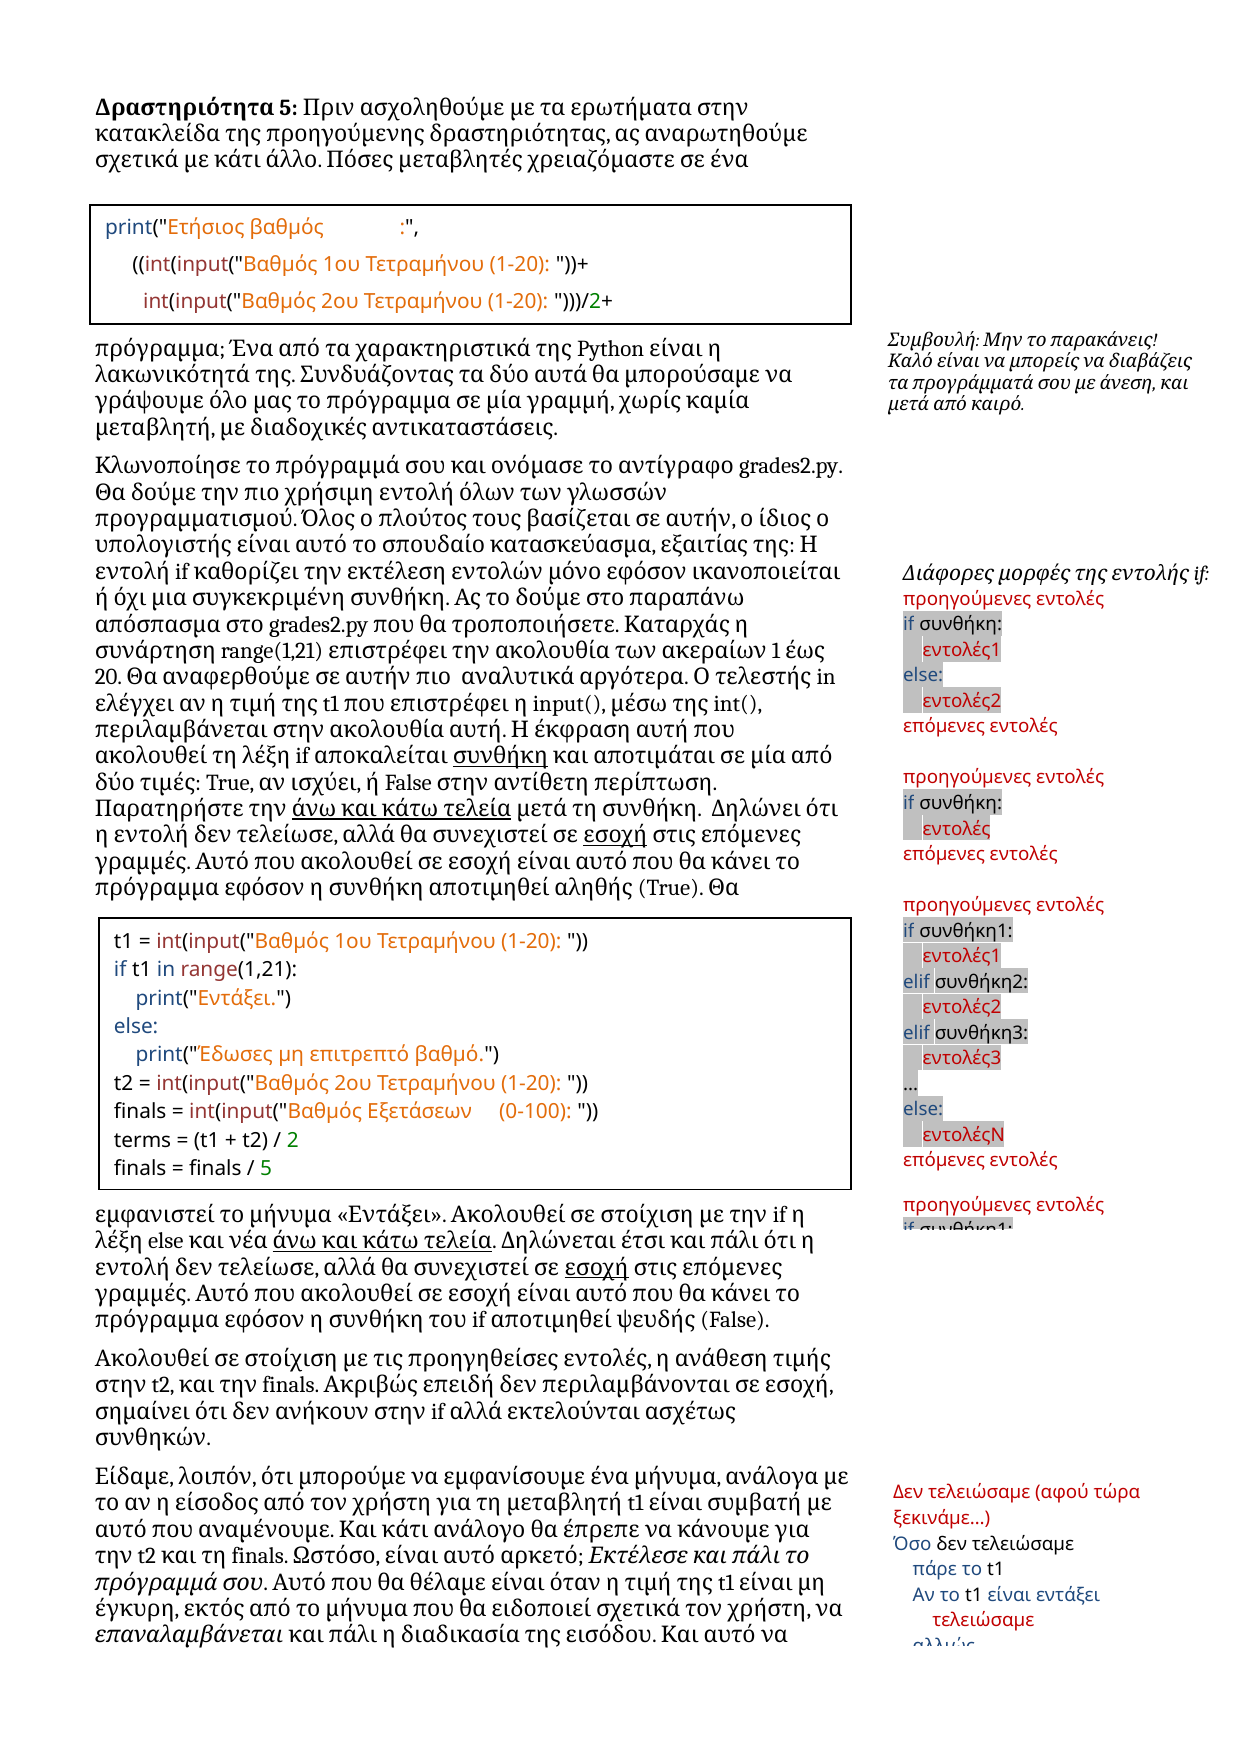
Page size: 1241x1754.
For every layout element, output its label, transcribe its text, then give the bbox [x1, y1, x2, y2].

text Είδαμε, λοιπόν, ότι μπορούμε να εμφανίσουμε ένα μήνυμα, ανάλογα με το αν η είσοδος από τον χρήστη για τη μεταβλητή t1 είναι συμβατή με αυτό που αναμένουμε. Και κάτι ανάλογο θα έπρεπε να κάνουμε για την t2 και τη finals. Ωστόσο, είναι αυτό αρκετό; Εκτέλεσε και πάλι το πρόγραμμά σου. Αυτό που θα θέλαμε είναι όταν η τιμή της t1 είναι μη έγκυρη, εκτός από το μήνυμα που θα ειδοποιεί σχετικά τον χρήστη, να επαναλαμβάνεται και πάλι η διαδικασία της εισόδου. Και αυτό να [94, 1464, 850, 1648]
text t2 = int(input("Βαθμός 2ου Τετραμήνου (1-20): ")) [114, 1068, 836, 1096]
text print("Ετήσιος βαθμός :", [105, 212, 836, 241]
text Δεν τελειώσαμε (αφού τώρα ξεκινάμε…) [893, 1479, 1202, 1530]
text Ακολουθεί σε στοίχιση με τις προηγηθείσες εντολές, η ανάθεση τιμής στην t2, και την finals. Ακριβώς επειδή δεν περιλαμβάνονται σε εσοχή, σημαίνει ότι δεν ανήκουν στην if αλλά εκτελούνται ασχέτως συνθηκών. [94, 1346, 850, 1451]
text εντολές2 [903, 993, 1212, 1019]
text else: [114, 1011, 836, 1039]
text Διάφορες μορφές της εντολής if: [903, 561, 1212, 585]
text else: [903, 1096, 1212, 1121]
text int(input("Βαθμός 2ου Τετραμήνου (1-20): ")))/2+ [105, 286, 836, 315]
text if συνθήκη: [903, 611, 1212, 636]
text elif συνθήκη2: [903, 968, 1212, 993]
text Δραστηριότητα 5: Πριν ασχοληθούμε με τα ερωτήματα στην κατακλείδα της προηγούμενης δραστηριότητας, ας αναρωτηθούμε σχετικά με κάτι άλλο. Πόσες μεταβλητές χρειαζόμαστε σε ένα [94, 94, 850, 204]
text finals = finals / 5 [114, 1153, 836, 1182]
text print("Εντάξει.") [114, 983, 836, 1011]
text print("Έδωσες μη επιτρεπτό βαθμό.") [114, 1039, 836, 1068]
text επόμενες εντολές [903, 1147, 1212, 1172]
text εντολές1 [903, 636, 1212, 662]
text πάρε το t1 [893, 1555, 1202, 1581]
text Αν το t1 είναι εντάξει [893, 1581, 1202, 1606]
text t1 = int(input("Βαθμός 1ου Τετραμήνου (1-20): ")) [114, 926, 836, 954]
text αλλιώς [893, 1632, 1202, 1646]
text επόμενες εντολές [903, 840, 1212, 866]
text if συνθήκη1: [903, 917, 1212, 942]
text εντολές3 [903, 1044, 1212, 1070]
text terms = (t1 + t2) / 2 [114, 1125, 836, 1153]
text επόμενες εντολές [903, 713, 1212, 738]
text if συνθήκη1: [903, 1217, 1212, 1229]
text else: [903, 662, 1212, 687]
text finals = int(input("Βαθμός Εξετάσεων (0-100): ")) [114, 1096, 836, 1125]
text if συνθήκη: [903, 789, 1212, 815]
text εντολές2 [903, 687, 1212, 713]
text εντολές [903, 815, 1212, 840]
text προηγούμενες εντολές [903, 764, 1212, 789]
text Κλωνοποίησε το πρόγραμμά σου και ονόμασε το αντίγραφο grades2.py. Θα δούμε την πιο χρήσιμη εντολή όλων των γλωσσών προγραμματισμού. Όλος ο πλούτος τους βασίζεται σε αυτήν, ο ίδιος ο υπολογιστής είναι αυτό το σπουδαίο κατασκεύασμα, εξαιτίας της: Η εντολή if καθορίζει την εκτέλεση εντολών μόνο εφόσον ικανοποιείται ή όχι μια συγκεκριμένη συνθήκη. Ας το δούμε στο παραπάνω απόσπασμα στο grades2.py που θα τροποποιήσετε. Καταρχάς η συνάρτηση range(1,21) επιστρέφει την ακολουθία των ακεραίων 1 έως 20. Θα αναφερθούμε σε αυτήν πιο αναλυτικά αργότερα. Ο τελεστής in ελέγχει αν η τιμή της t1 που επιστρέφει η input(), μέσω της int(), περιλαμβάνεται στην ακολουθία αυτή. Η έκφραση αυτή που ακολουθεί τη λέξη if αποκαλείται συνθήκη και αποτιμάται σε μία από δύο τιμές: True, αν ισχύει, ή False στην αντίθετη περίπτωση. Παρατηρήστε την άνω και κάτω τελεία μετά τη συνθήκη. Δηλώνει ότι η εντολή δεν τελείωσε, αλλά θα συνεχιστεί σε εσοχή στις επόμενες γραμμές. Αυτό που ακολουθεί σε εσοχή είναι αυτό που θα κάνει το πρόγραμμα εφόσον η συνθήκη αποτιμηθεί αληθής (True). Θα εμφανιστεί το μήνυμα «Εντάξει». Ακολουθεί σε στοίχιση με την if η λέξη else και νέα άνω και κάτω τελεία. Δηλώνεται έτσι και πάλι ότι η εντολή δεν τελείωσε, αλλά θα συνεχιστεί σε εσοχή στις επόμενες γραμμές. Αυτό που ακολουθεί σε εσοχή είναι αυτό που θα κάνει το πρόγραμμα εφόσον η συνθήκη του if αποτιμηθεί ψευδής (False). [94, 453, 850, 1333]
text τελειώσαμε [893, 1606, 1202, 1632]
text Συμβουλή: Μην το παρακάνεις! Καλό είναι να μπορείς να διαβάζεις τα προγράμματά σου με άνεση, και μετά από καιρό. [888, 329, 1197, 415]
text ((int(input("Βαθμός 1ου Τετραμήνου (1-20): "))+ [105, 249, 836, 278]
text elif συνθήκη3: [903, 1019, 1212, 1044]
text εντολέςN [903, 1121, 1212, 1147]
text πρόγραμμα; Ένα από τα χαρακτηριστικά της Python είναι η λακωνικότητά της. Συνδυάζοντας τα δύο αυτά θα μπορούσαμε να γράψουμε όλο μας το πρόγραμμα σε μία γραμμή, χωρίς καμία μεταβλητή, με διαδοχικές αντικαταστάσεις. [94, 325, 850, 441]
text εντολές1 [903, 942, 1212, 968]
text Όσο δεν τελειώσαμε [893, 1530, 1202, 1555]
text προηγούμενες εντολές [903, 1191, 1212, 1217]
text if t1 in range(1,21): [114, 954, 836, 983]
text προηγούμενες εντολές [903, 891, 1212, 917]
text προηγούμενες εντολές [903, 585, 1212, 611]
text ... [903, 1070, 1212, 1096]
